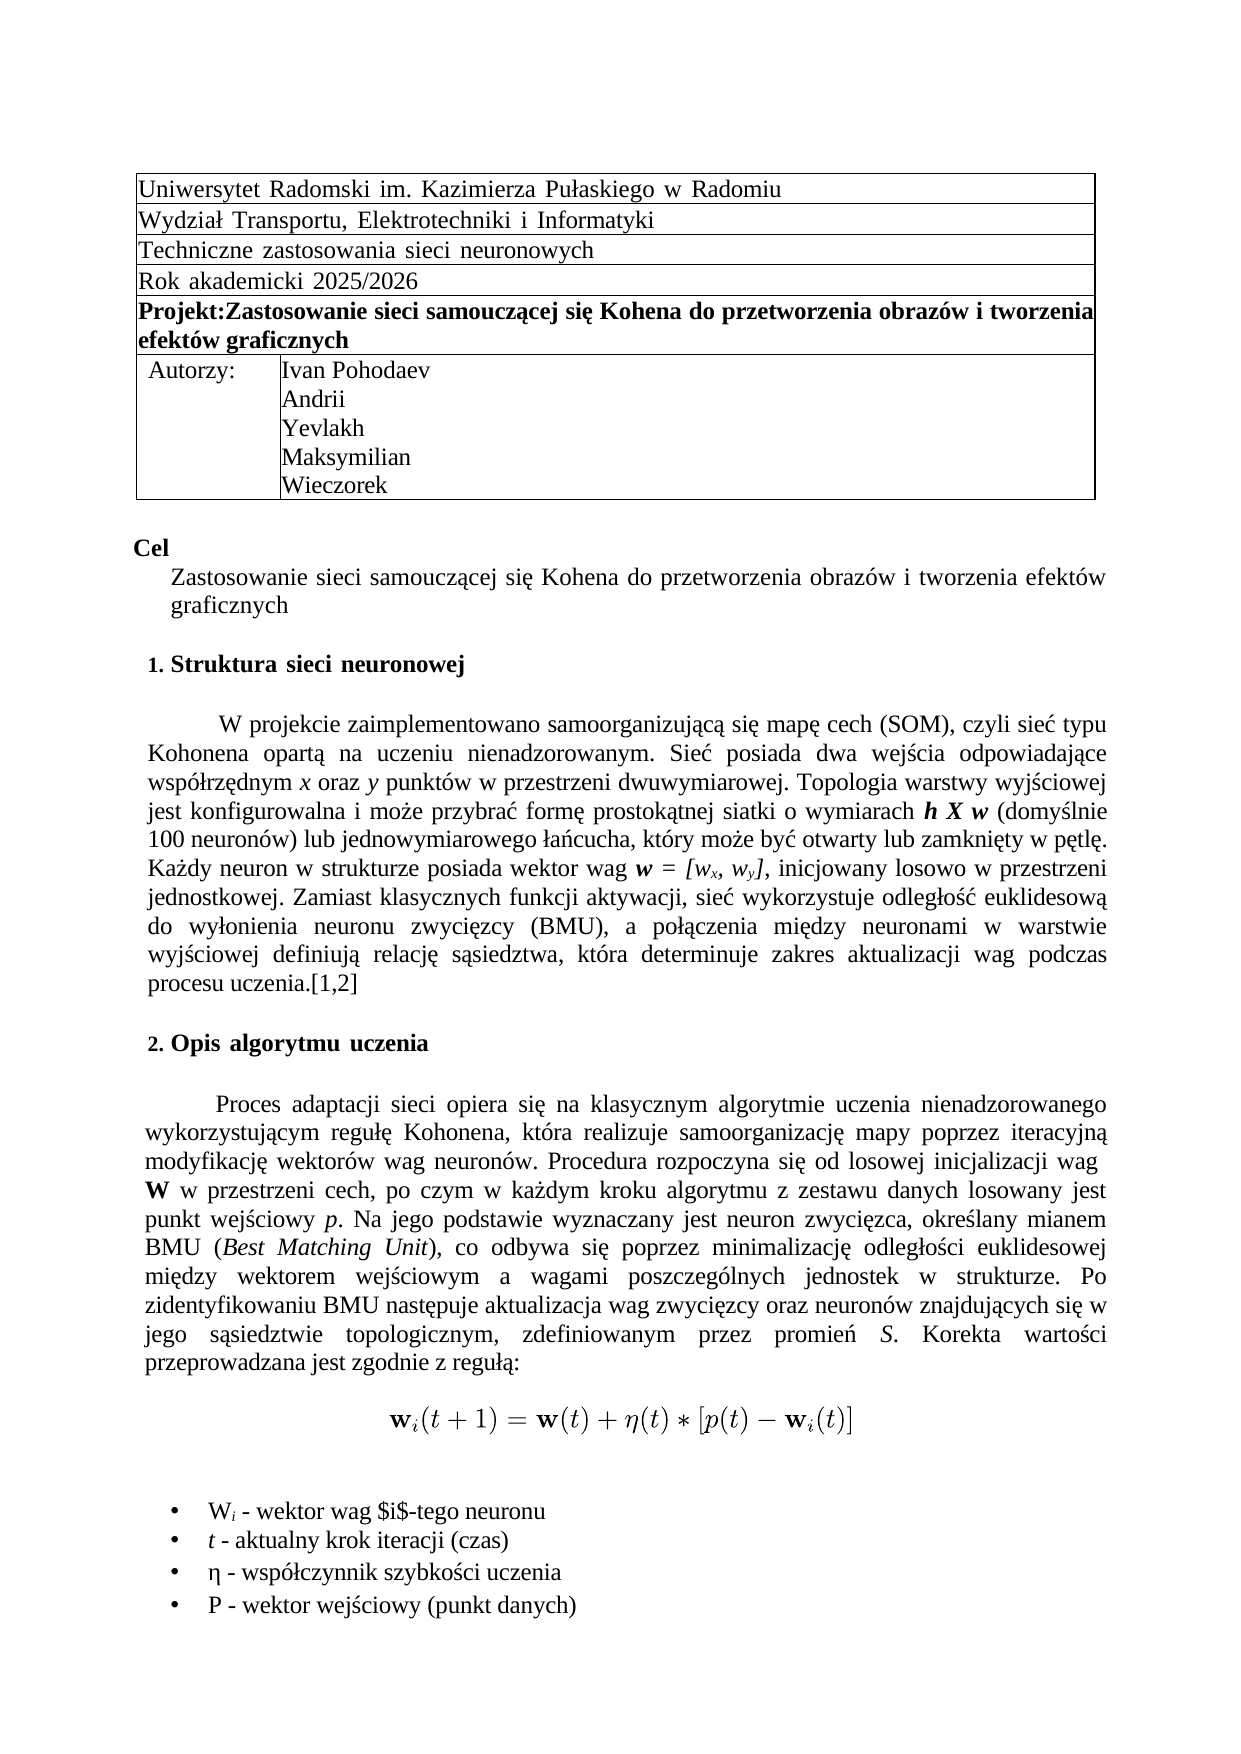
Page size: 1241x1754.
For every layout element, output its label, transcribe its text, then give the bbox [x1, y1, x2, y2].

table_cell Rok akademicki 2025/2026 [137, 265, 1094, 295]
list Struktura sieci neuronowej [147, 649, 1107, 678]
table_cell Autorzy: [137, 355, 280, 499]
table_cell Techniczne zastosowania sieci neuronowych [137, 235, 1094, 264]
list Zastosowanie sieci samouczącej się Kohena do przetworzenia obrazów i tworzenia efektów graficznych [170, 562, 1107, 619]
table_header Uniwersytet Radomski im. Kazimierza Pułaskiego w Radomiu [137, 174, 1094, 203]
list t - aktualny krok iteracji (czas) [170, 1525, 1107, 1553]
list P - wektor wejściowy (punkt danych) [170, 1590, 1107, 1619]
list Cel [133, 533, 1107, 562]
list Opis algorytmu uczenia [147, 1028, 1107, 1057]
text Proces adaptacji sieci opiera się na klasycznym algorytmie uczenia nienadzorowanego wykorzystującym regułę Kohonena, która realizuje samoorganizację mapy poprzez iteracyjną modyfikację wektorów wag neuronów. Procedura rozpoczyna się od losowej inicjalizacji wag W w przestrzeni cech, po czym w każdym kroku algorytmu z zestawu danych losowany jest punkt wejściowy p. Na jego podstawie wyznaczany jest neuron zwycięzca, określany mianem BMU (Best Matching Unit), co odbywa się poprzez minimalizację odległości euklidesowej między wektorem wejściowym a wagami poszczególnych jednostek w strukturze. Po zidentyfikowaniu BMU następuje aktualizacja wag zwycięzcy oraz neuronów znajdujących się w jego sąsiedztwie topologicznym, zdefiniowanym przez promień S. Korekta wartości przeprowadzana jest zgodnie z regułą: [144, 1089, 1107, 1376]
table_cell Ivan Pohodaev Andrii Yevlakh Maksymilian Wieczorek [281, 355, 1094, 499]
table_cell Projekt:Zastosowanie sieci samouczącej się Kohena do przetworzenia obrazów i tworzenia efektów graficznych [137, 296, 1094, 354]
list W projekcie zaimplementowano samoorganizującą się mapę cech (SOM), czyli sieć typu Kohonena opartą na uczeniu nienadzorowanym. Sieć posiada dwa wejścia odpowiadające współrzędnym x oraz y punktów w przestrzeni dwuwymiarowej. Topologia warstwy wyjściowej jest konfigurowalna i może przybrać formę prostokątnej siatki o wymiarach h X w (domyślnie 100 neuronów) lub jednowymiarowego łańcucha, który może być otwarty lub zamknięty w pętlę. Każdy neuron w strukturze posiada wektor wag w = [wx, wy], inicjowany losowo w przestrzeni jednostkowej. Zamiast klasycznych funkcji aktywacji, sieć wykorzystuje odległość euklidesową do wyłonienia neuronu zwycięzcy (BMU), a połączenia między neuronami w warstwie wyjściowej definiują relację sąsiedztwa, która determinuje zakres aktualizacji wag podczas procesu uczenia.[1,2] [147, 709, 1107, 997]
list Wi - wektor wag $i$-tego neuronu [170, 1496, 1107, 1525]
table_cell Wydział Transportu, Elektrotechniki i Informatyki [137, 204, 1094, 233]
list η - współczynnik szybkości uczenia [170, 1557, 1107, 1586]
